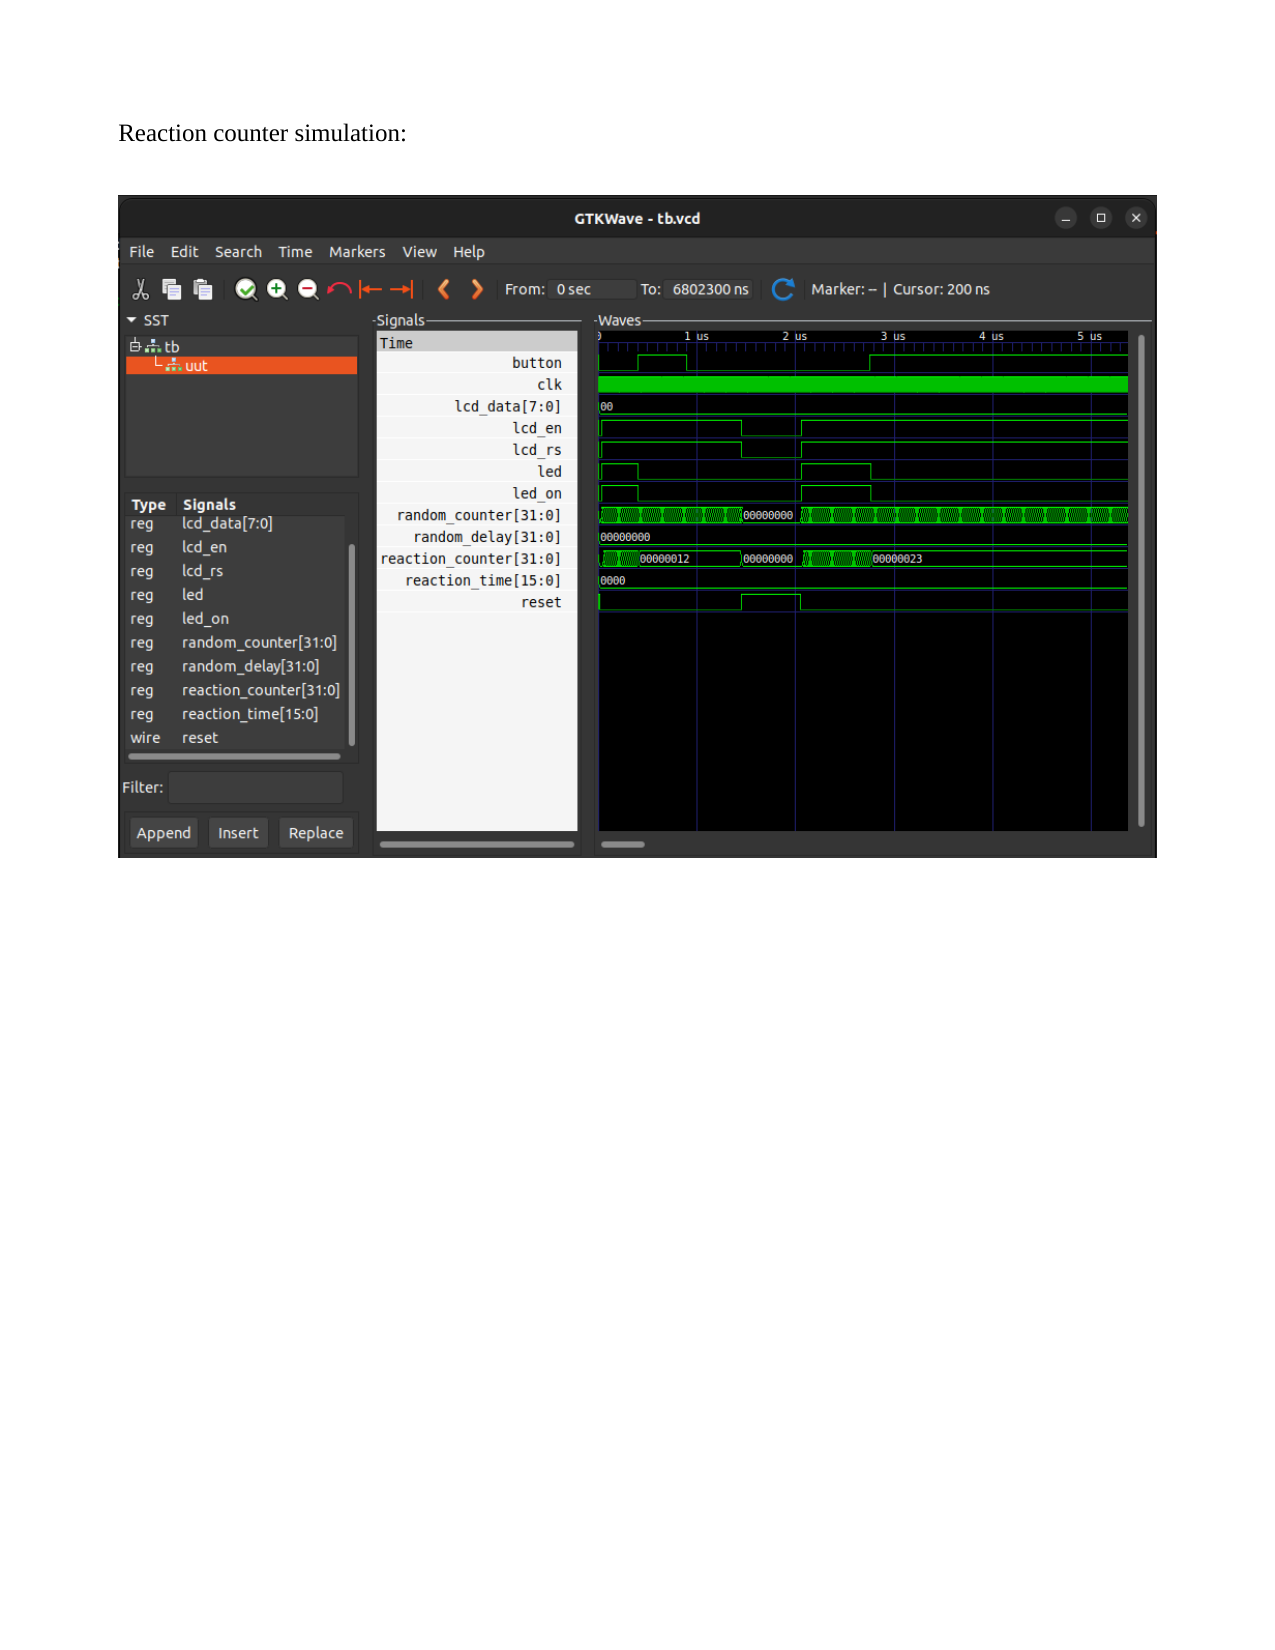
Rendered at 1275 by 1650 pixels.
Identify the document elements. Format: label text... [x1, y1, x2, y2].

text Reaction counter simulation: [118, 118, 1157, 147]
picture [118, 195, 1157, 858]
